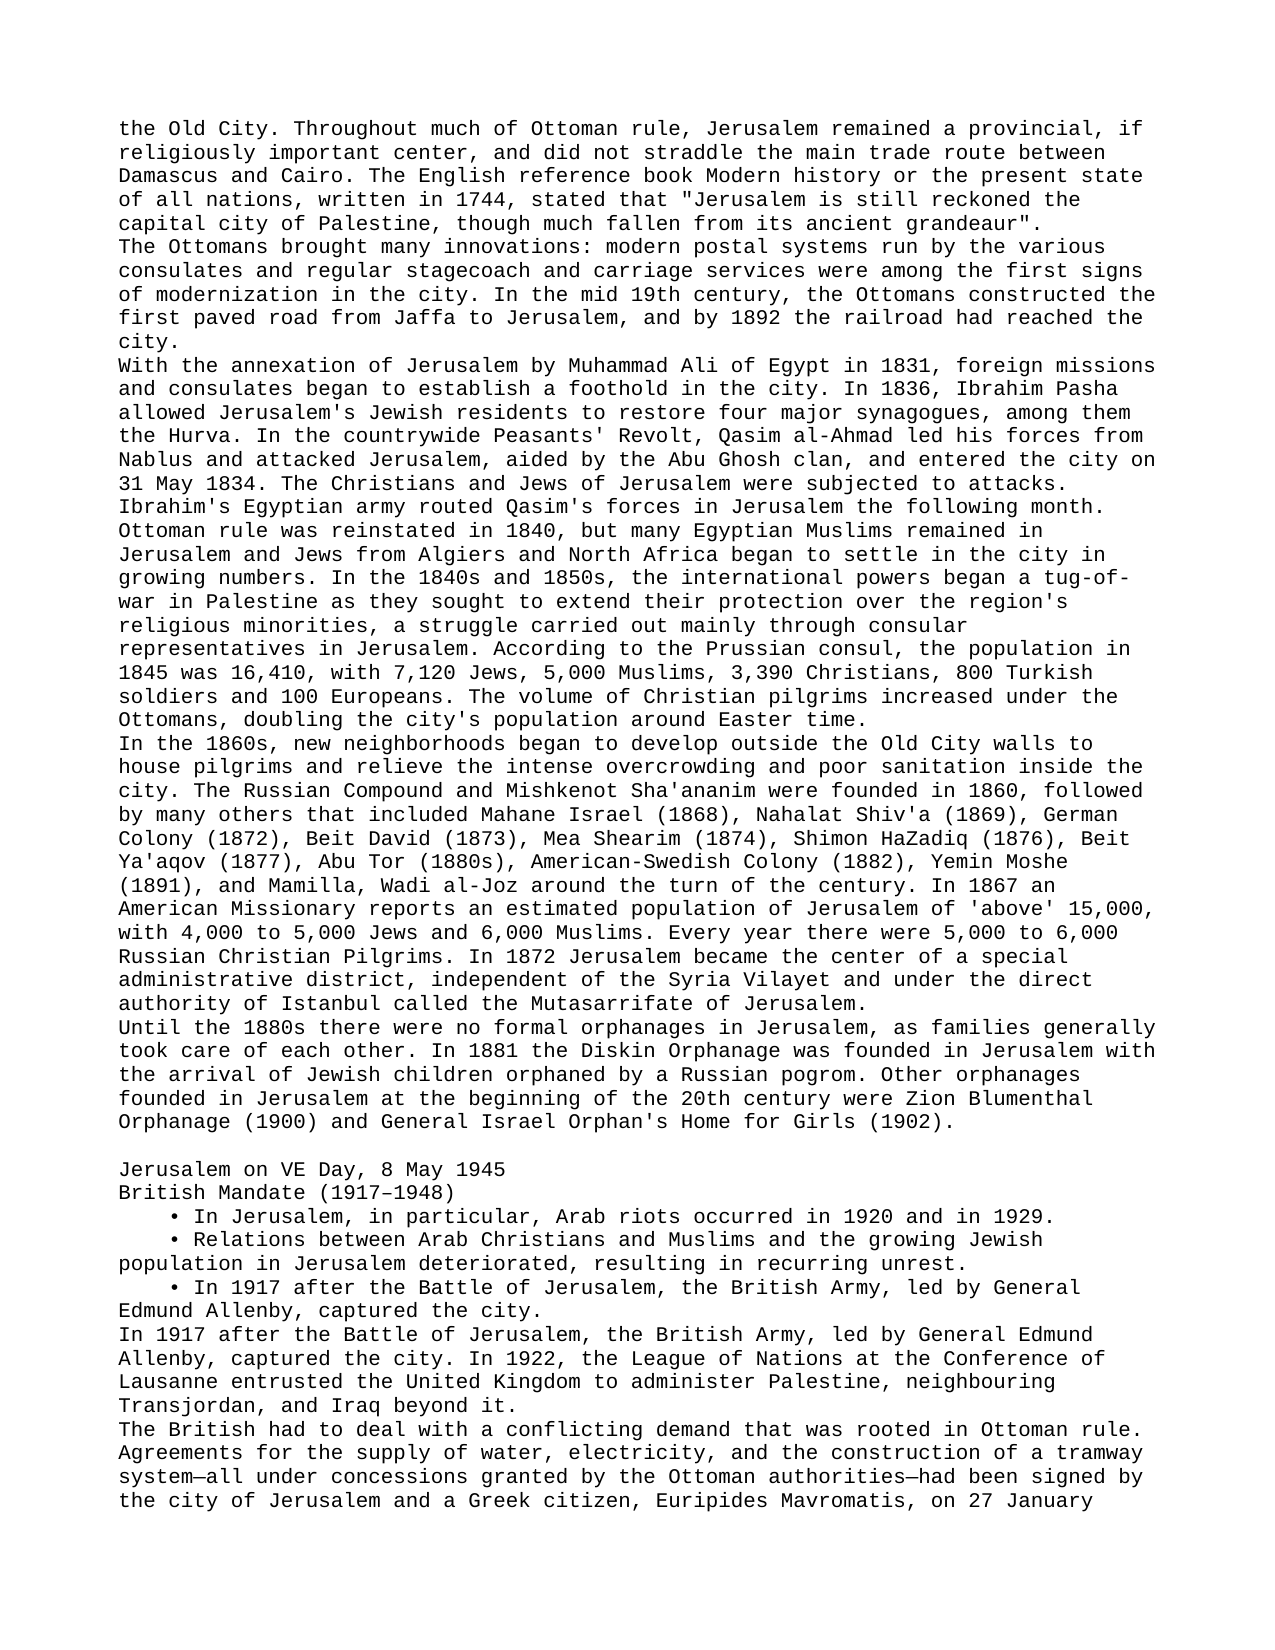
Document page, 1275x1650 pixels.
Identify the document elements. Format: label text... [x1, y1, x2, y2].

text In the 1860s, new neighborhoods began to develop outside the Old City walls to house pilgrims and relieve the intense overcrowding and poor sanitation inside the city. The Russian Compound and Mishkenot Sha'ananim were founded in 1860, followed by many others that included Mahane Israel (1868), Nahalat Shiv'a (1869), German Colony (1872), Beit David (1873), Mea Shearim (1874), Shimon HaZadiq (1876), Beit Ya'aqov (1877), Abu Tor (1880s), American-Swedish Colony (1882), Yemin Moshe (1891), and Mamilla, Wadi al-Joz around the turn of the century. In 1867 an American Missionary reports an estimated population of Jerusalem of 'above' 15,000, with 4,000 to 5,000 Jews and 6,000 Muslims. Every year there were 5,000 to 6,000 Russian Christian Pilgrims. In 1872 Jerusalem became the center of a special administrative district, independent of the Syria Vilayet and under the direct authority of Istanbul called the Mutasarrifate of Jerusalem. [118, 733, 1157, 1017]
text The Ottomans brought many innovations: modern postal systems run by the various consulates and regular stagecoach and carriage services were among the first signs of modernization in the city. In the mid 19th century, the Ottomans constructed the first paved road from Jaffa to Jerusalem, and by 1892 the railroad had reached the city. [118, 236, 1157, 354]
text Jerusalem on VE Day, 8 May 1945 [118, 1158, 1157, 1182]
text the Old City. Throughout much of Ottoman rule, Jerusalem remained a provincial, if religiously important center, and did not straddle the main trade route between Damascus and Cairo. The English reference book Modern history or the present state of all nations, written in 1744, stated that "Jerusalem is still reckoned the capital city of Palestine, though much fallen from its ancient grandeaur". [118, 118, 1157, 236]
text The British had to deal with a conflicting demand that was rooted in Ottoman rule. Agreements for the supply of water, electricity, and the construction of a tramway system—all under concessions granted by the Ottoman authorities—had been signed by the city of Jerusalem and a Greek citizen, Euripides Mavromatis, on 27 January [118, 1419, 1157, 1513]
text • Relations between Arab Christians and Muslims and the growing Jewish population in Jerusalem deteriorated, resulting in recurring unrest. [118, 1229, 1157, 1277]
text • In 1917 after the Battle of Jerusalem, the British Army, led by General Edmund Allenby, captured the city. [118, 1277, 1157, 1324]
text British Mandate (1917–1948) [118, 1182, 1157, 1206]
text Ottoman rule was reinstated in 1840, but many Egyptian Muslims remained in Jerusalem and Jews from Algiers and North Africa began to settle in the city in growing numbers. In the 1840s and 1850s, the international powers began a tug-of-war in Palestine as they sought to extend their protection over the region's religious minorities, a struggle carried out mainly through consular representatives in Jerusalem. According to the Prussian consul, the population in 1845 was 16,410, with 7,120 Jews, 5,000 Muslims, 3,390 Christians, 800 Turkish soldiers and 100 Europeans. The volume of Christian pilgrims increased under the Ottomans, doubling the city's population around Easter time. [118, 520, 1157, 733]
text • In Jerusalem, in particular, Arab riots occurred in 1920 and in 1929. [118, 1206, 1157, 1229]
text Until the 1880s there were no formal orphanages in Jerusalem, as families generally took care of each other. In 1881 the Diskin Orphanage was founded in Jerusalem with the arrival of Jewish children orphaned by a Russian pogrom. Other orphanages founded in Jerusalem at the beginning of the 20th century were Zion Blumenthal Orphanage (1900) and General Israel Orphan's Home for Girls (1902). [118, 1017, 1157, 1135]
text With the annexation of Jerusalem by Muhammad Ali of Egypt in 1831, foreign missions and consulates began to establish a foothold in the city. In 1836, Ibrahim Pasha allowed Jerusalem's Jewish residents to restore four major synagogues, among them the Hurva. In the countrywide Peasants' Revolt, Qasim al-Ahmad led his forces from Nablus and attacked Jerusalem, aided by the Abu Ghosh clan, and entered the city on 31 May 1834. The Christians and Jews of Jerusalem were subjected to attacks. Ibrahim's Egyptian army routed Qasim's forces in Jerusalem the following month. [118, 354, 1157, 520]
text In 1917 after the Battle of Jerusalem, the British Army, led by General Edmund Allenby, captured the city. In 1922, the League of Nations at the Conference of Lausanne entrusted the United Kingdom to administer Palestine, neighbouring Transjordan, and Iraq beyond it. [118, 1324, 1157, 1419]
